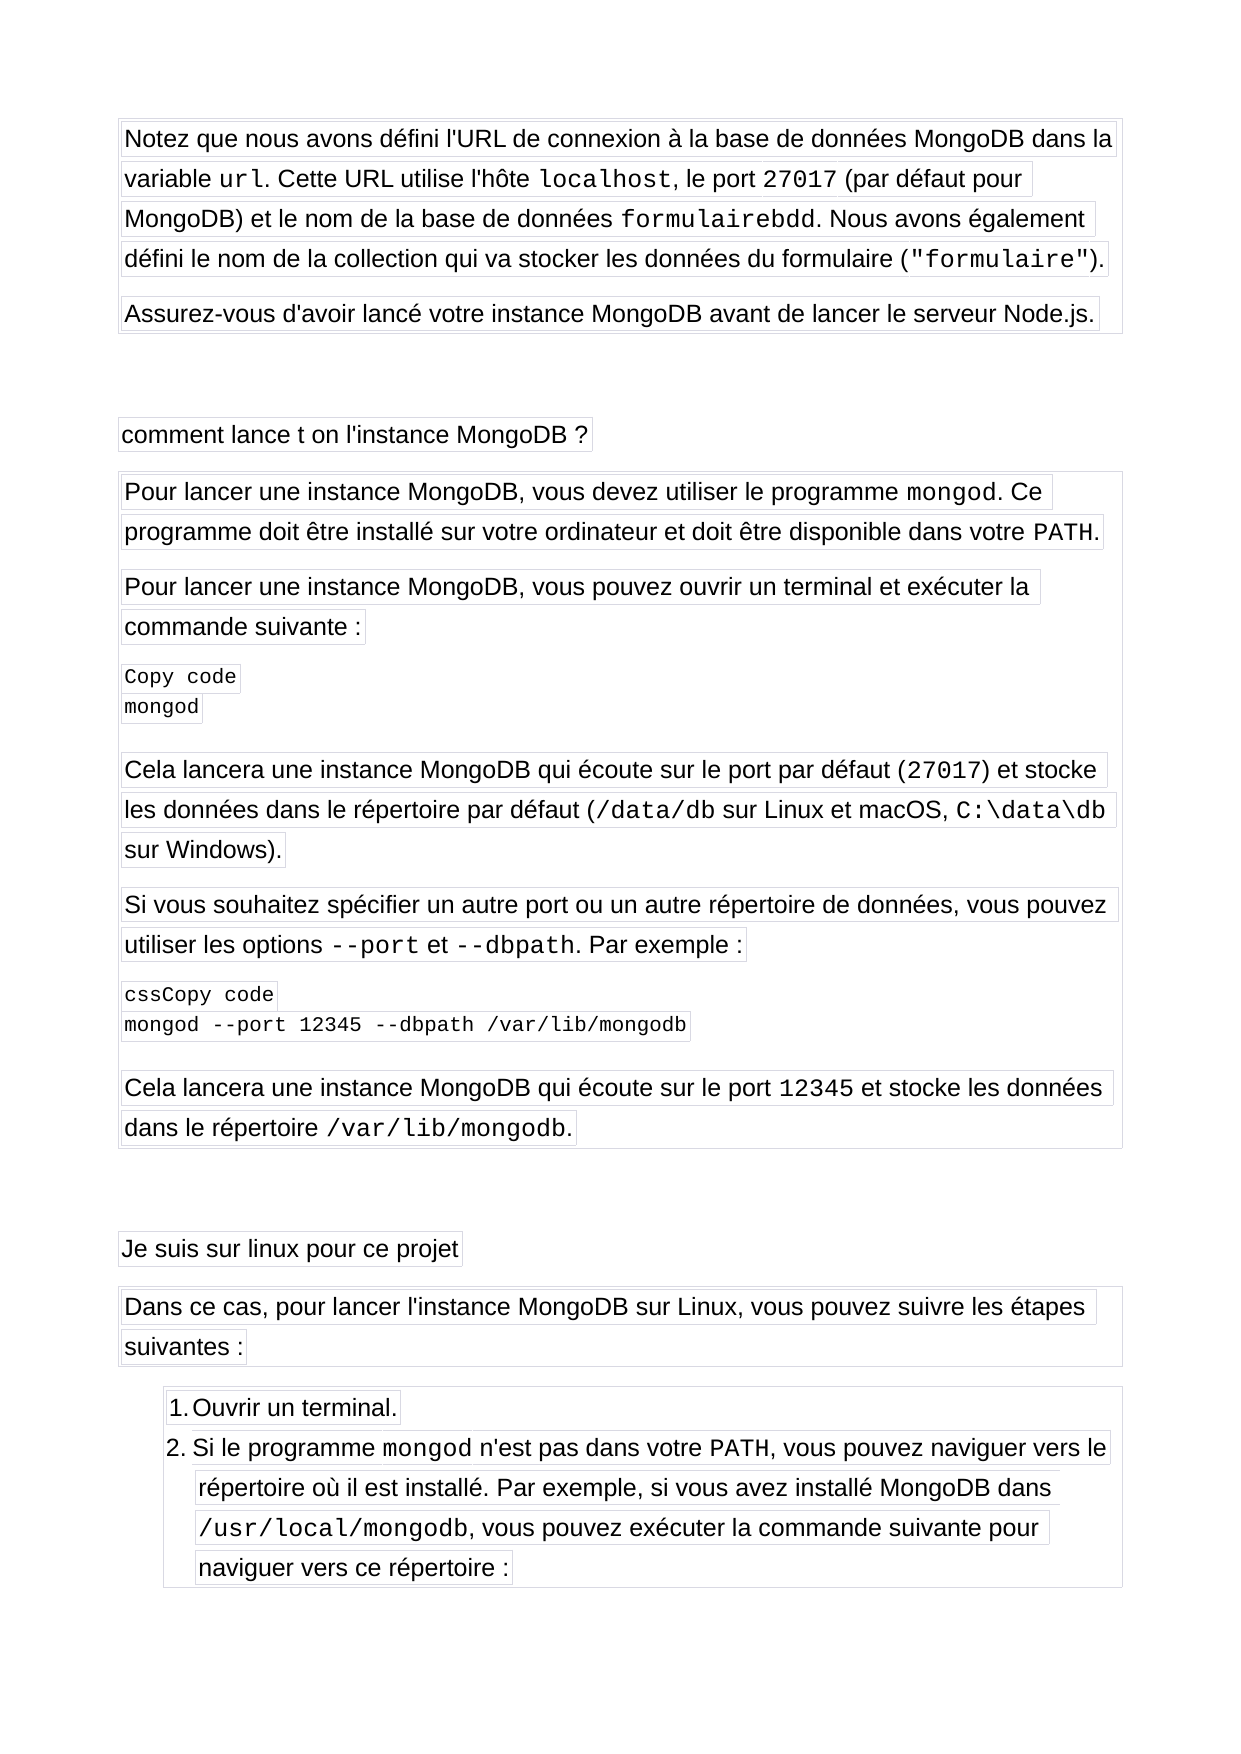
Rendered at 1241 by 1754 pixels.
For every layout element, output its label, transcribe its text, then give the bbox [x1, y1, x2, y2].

list Si le programme mongod n'est pas dans votre PATH, vous pouvez naviguer vers le répertoire où il est installé. Par exemple, si vous avez installé MongoDB dans /usr/local/mongodb, vous pouvez exécuter la commande suivante pour naviguer vers ce répertoire : [164, 1426, 1122, 1587]
text mongod --port 12345 --dbpath /var/lib/mongodb [122, 1012, 690, 1041]
text mongod --port 12345 --dbpath /var/lib/mongodb [278, 1008, 1122, 1041]
text Cela lancera une instance MongoDB qui écoute sur le port par défaut (27017) et stocke les données dans le répertoire par défaut (/data/db sur Linux et macOS, C:\data\db sur Windows). [119, 749, 1122, 867]
text Dans ce cas, pour lancer l'instance MongoDB sur Linux, vous pouvez suivre les étapes suivantes : [119, 1287, 1122, 1366]
text Pour lancer une instance MongoDB, vous devez utiliser le programme mongod. Ce programme doit être installé sur votre ordinateur et doit être disponible dans votre PATH. [119, 472, 1122, 549]
text Pour lancer une instance MongoDB, vous pouvez ouvrir un terminal et exécuter la commande suivante : [119, 566, 1122, 644]
text [593, 417, 1122, 451]
text mongod [122, 690, 1122, 723]
text Je suis sur linux pour ce projet [119, 1232, 462, 1266]
text cssCopy code [119, 978, 1122, 1008]
text Notez que nous avons défini l'URL de connexion à la base de données MongoDB dans la variable url. Cette URL utilise l'hôte localhost, le port 27017 (par défaut pour MongoDB) et le nom de la base de données formulairebdd. Nous avons également défini le nom de la collection qui va stocker les données du formulaire ("formulaire"). [119, 119, 1122, 276]
text Copy code [119, 660, 1122, 690]
text Assurez-vous d'avoir lancé votre instance MongoDB avant de lancer le serveur Node.js. [119, 293, 1122, 333]
text Cela lancera une instance MongoDB qui écoute sur le port 12345 et stocke les données dans le répertoire /var/lib/mongodb. [119, 1067, 1122, 1148]
text comment lance t on l'instance MongoDB ? [119, 418, 592, 451]
text [463, 1231, 1122, 1266]
text Si vous souhaitez spécifier un autre port ou un autre répertoire de données, vous pouvez utiliser les options --port et --dbpath. Par exemple : [119, 884, 1122, 962]
list Ouvrir un terminal. [164, 1387, 1122, 1424]
